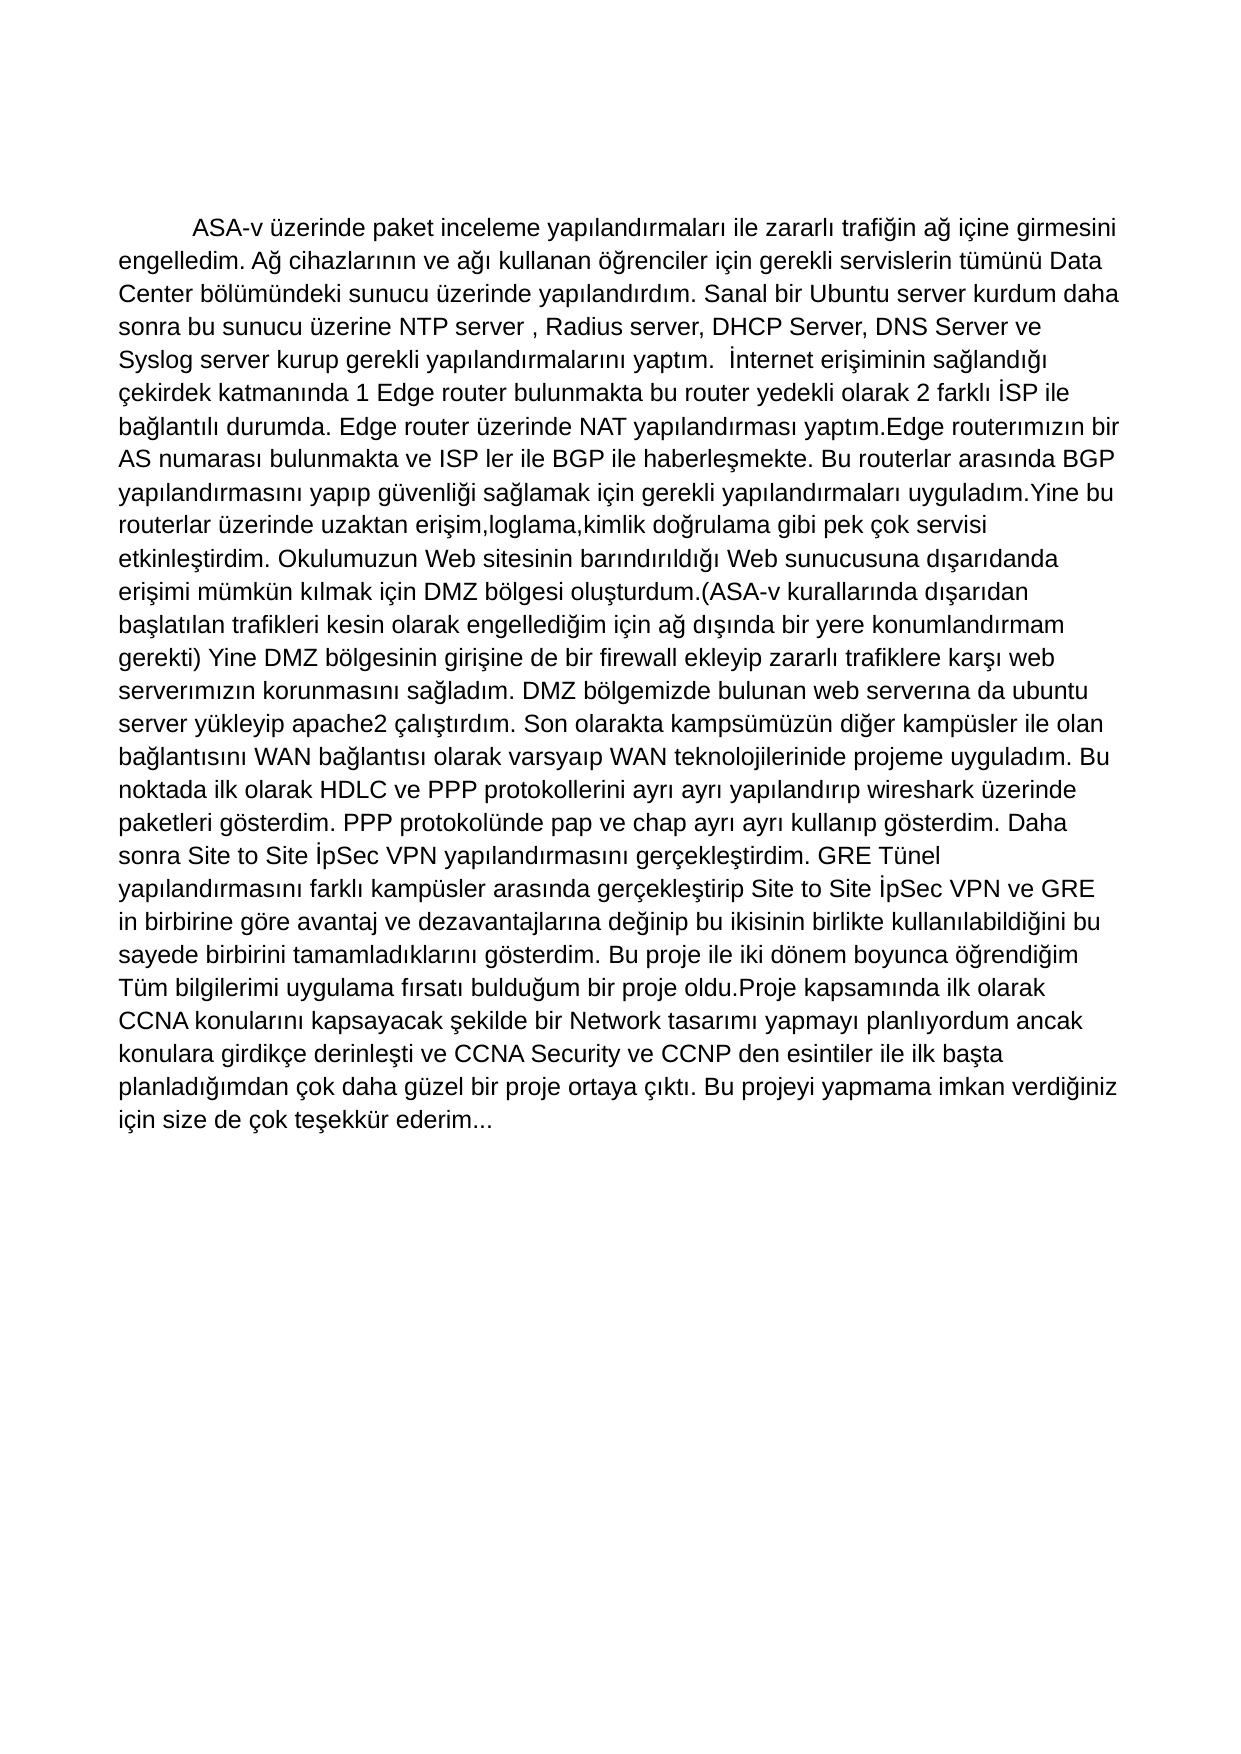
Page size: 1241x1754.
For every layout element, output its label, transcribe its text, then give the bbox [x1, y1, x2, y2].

text ASA-v üzerinde paket inceleme yapılandırmaları ile zararlı trafiğin ağ içine girmesini engelledim. Ağ cihazlarının ve ağı kullanan öğrenciler için gerekli servislerin tümünü Data Center bölümündeki sunucu üzerinde yapılandırdım. Sanal bir Ubuntu server kurdum daha sonra bu sunucu üzerine NTP server , Radius server, DHCP Server, DNS Server ve Syslog server kurup gerekli yapılandırmalarını yaptım. İnternet erişiminin sağlandığı çekirdek katmanında 1 Edge router bulunmakta bu router yedekli olarak 2 farklı İSP ile bağlantılı durumda. Edge router üzerinde NAT yapılandırması yaptım.Edge routerımızın bir AS numarası bulunmakta ve ISP ler ile BGP ile haberleşmekte. Bu routerlar arasında BGP yapılandırmasını yapıp güvenliği sağlamak için gerekli yapılandırmaları uyguladım.Yine bu routerlar üzerinde uzaktan erişim,loglama,kimlik doğrulama gibi pek çok servisi etkinleştirdim. Okulumuzun Web sitesinin barındırıldığı Web sunucusuna dışarıdanda erişimi mümkün kılmak için DMZ bölgesi oluşturdum.(ASA-v kurallarında dışarıdan başlatılan trafikleri kesin olarak engellediğim için ağ dışında bir yere konumlandırmam gerekti) Yine DMZ bölgesinin girişine de bir firewall ekleyip zararlı trafiklere karşı web serverımızın korunmasını sağladım. DMZ bölgemizde bulunan web serverına da ubuntu server yükleyip apache2 çalıştırdım. Son olarakta kampsümüzün diğer kampüsler ile olan bağlantısını WAN bağlantısı olarak varsyaıp WAN teknolojilerinide projeme uyguladım. Bu noktada ilk olarak HDLC ve PPP protokollerini ayrı ayrı yapılandırıp wireshark üzerinde paketleri gösterdim. PPP protokolünde pap ve chap ayrı ayrı kullanıp gösterdim. Daha sonra Site to Site İpSec VPN yapılandırmasını gerçekleştirdim. GRE Tünel yapılandırmasını farklı kampüsler arasında gerçekleştirip Site to Site İpSec VPN ve GRE in birbirine göre avantaj ve dezavantajlarına değinip bu ikisinin birlikte kullanılabildiğini bu sayede birbirini tamamladıklarını gösterdim. Bu proje ile iki dönem boyunca öğrendiğim Tüm bilgilerimi uygulama fırsatı bulduğum bir proje oldu.Proje kapsamında ilk olarak CCNA konularını kapsayacak şekilde bir Network tasarımı yapmayı planlıyordum ancak konulara girdikçe derinleşti ve CCNA Security ve CCNP den esintiler ile ilk başta planladığımdan çok daha güzel bir proje ortaya çıktı. Bu projeyi yapmama imkan verdiğiniz için size de çok teşekkür ederim... [118, 213, 1122, 1134]
